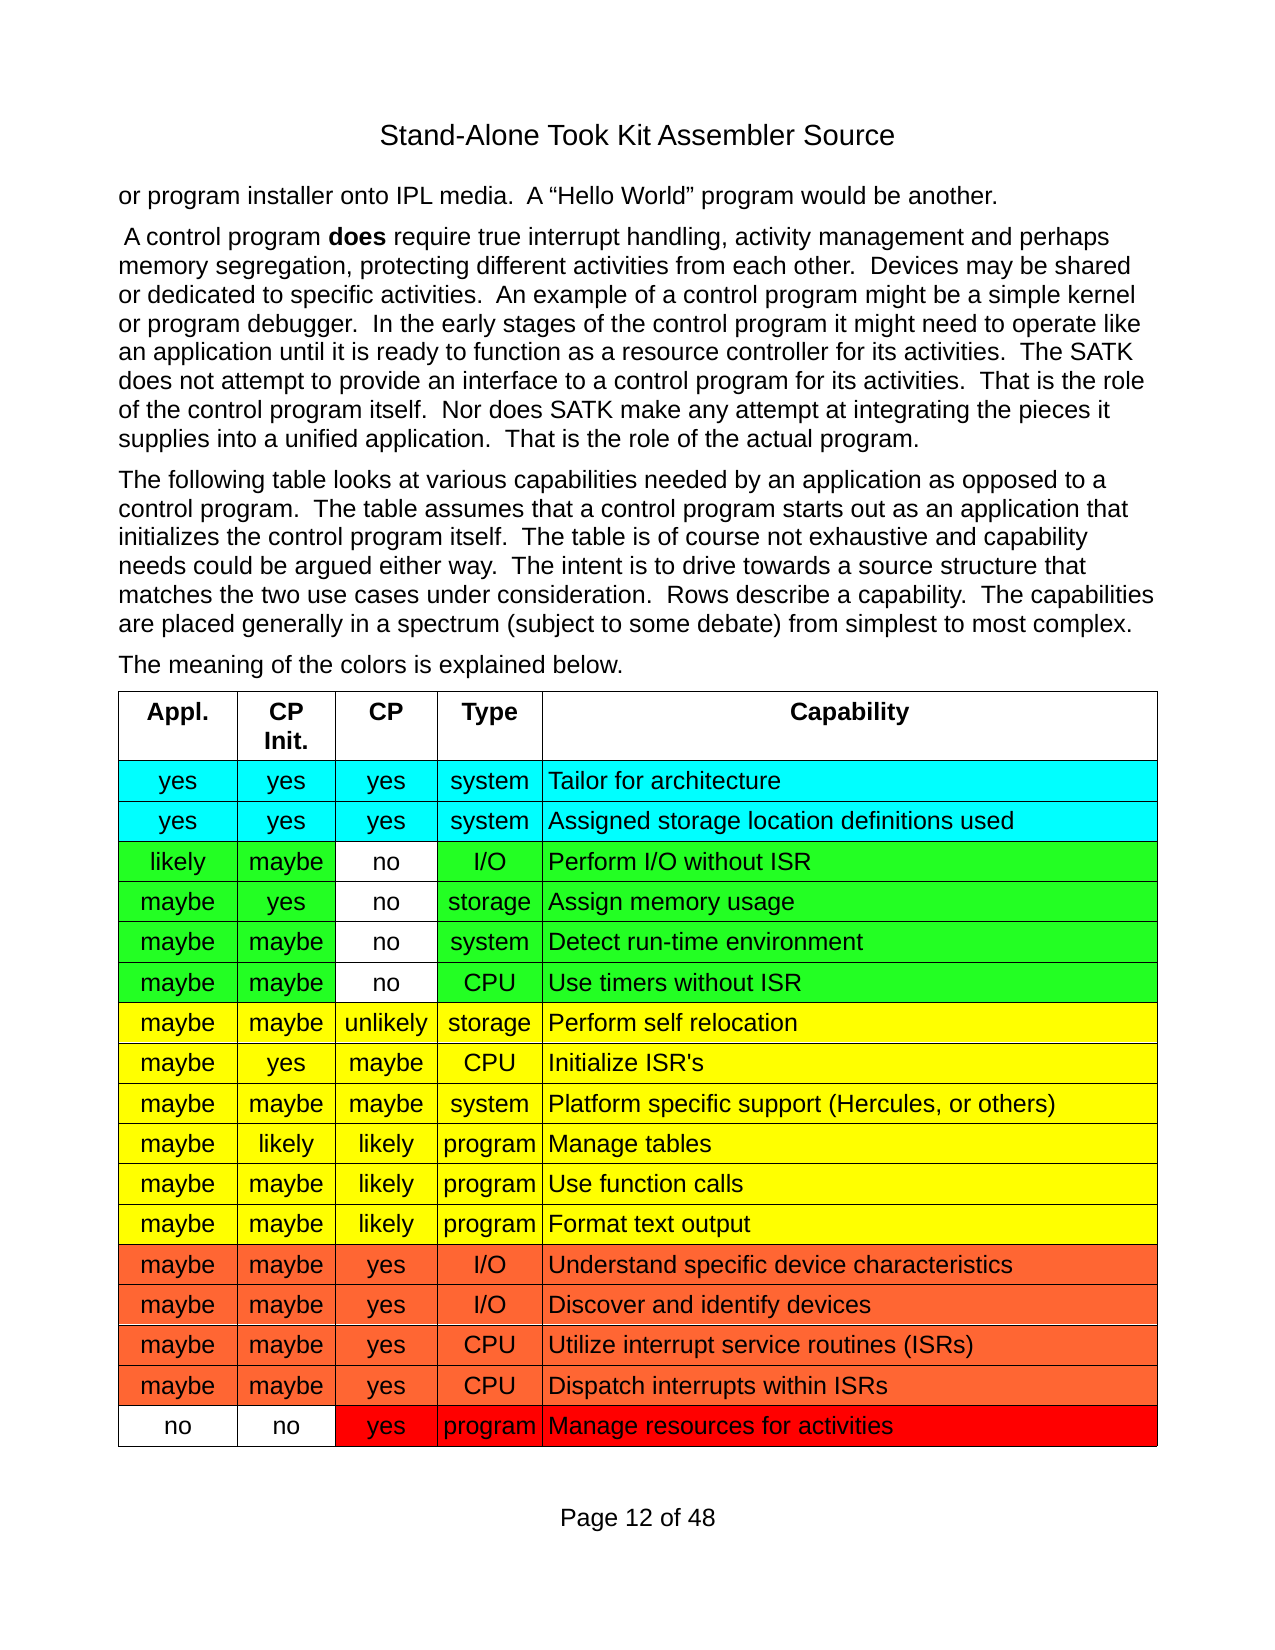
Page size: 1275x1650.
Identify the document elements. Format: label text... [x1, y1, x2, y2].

table_header Type [438, 692, 542, 760]
table_cell yes [336, 1245, 437, 1284]
table_cell maybe [119, 1164, 237, 1204]
table_cell maybe [336, 1084, 437, 1123]
table_cell likely [336, 1205, 437, 1244]
table_cell Platform specific support (Hercules, or others) [543, 1084, 1157, 1123]
table_cell CPU [438, 1326, 542, 1365]
table_cell Dispatch interrupts within ISRs [543, 1366, 1157, 1405]
table_cell yes [336, 1326, 437, 1365]
table_cell I/O [438, 1245, 542, 1284]
table_cell Format text output [543, 1205, 1157, 1244]
text The meaning of the colors is explained below. [118, 650, 1157, 679]
table_cell maybe [119, 1326, 237, 1365]
table_cell likely [119, 842, 237, 881]
table_cell no [336, 922, 437, 962]
table_cell no [336, 882, 437, 921]
table_cell no [336, 963, 437, 1002]
table_cell maybe [238, 1205, 335, 1244]
table_cell no [119, 1406, 237, 1446]
table_cell maybe [238, 1326, 335, 1365]
table_cell Manage tables [543, 1124, 1157, 1163]
table_cell maybe [336, 1044, 437, 1083]
table_cell maybe [238, 1003, 335, 1042]
table_cell yes [238, 761, 335, 801]
table_cell Initialize ISR's [543, 1044, 1157, 1083]
table_cell Tailor for architecture [543, 761, 1157, 801]
table_cell Perform I/O without ISR [543, 842, 1157, 881]
table_cell program [438, 1205, 542, 1244]
table_cell maybe [238, 1245, 335, 1284]
table_cell system [438, 1084, 542, 1123]
table_cell maybe [119, 1245, 237, 1284]
table_cell Detect run-time environment [543, 922, 1157, 962]
table_cell I/O [438, 842, 542, 881]
table_cell system [438, 922, 542, 962]
table_header CP [336, 692, 437, 760]
table_header Appl. [119, 692, 237, 760]
table_cell maybe [119, 1366, 237, 1405]
table_cell maybe [238, 1285, 335, 1324]
table_cell maybe [238, 1164, 335, 1204]
table_cell I/O [438, 1285, 542, 1324]
table_cell storage [438, 882, 542, 921]
table_cell maybe [119, 1003, 237, 1042]
table_cell maybe [119, 1124, 237, 1163]
table_cell yes [119, 761, 237, 801]
table_cell yes [336, 1285, 437, 1324]
table_cell maybe [119, 1044, 237, 1083]
table_cell yes [238, 802, 335, 841]
table_cell CPU [438, 1044, 542, 1083]
table_header Capability [543, 692, 1157, 760]
table_cell Understand specific device characteristics [543, 1245, 1157, 1284]
table_cell likely [336, 1164, 437, 1204]
table_cell yes [119, 802, 237, 841]
table_cell maybe [238, 963, 335, 1002]
table_cell likely [238, 1124, 335, 1163]
table_cell yes [336, 761, 437, 801]
table_cell maybe [119, 963, 237, 1002]
table_cell program [438, 1406, 542, 1446]
table_cell maybe [119, 1084, 237, 1123]
table_cell CPU [438, 963, 542, 1002]
text A control program does require true interrupt handling, activity management and perhaps memory segregation, protecting different activities from each other. Devices may be shared or dedicated to specific activities. An example of a control program might be a simple kernel or program debugger. In the early stages of the control program it might need to operate like an application until it is ready to function as a resource controller for its activities. The SATK does not attempt to provide an interface to a control program for its activities. That is the role of the control program itself. Nor does SATK make any attempt at integrating the pieces it supplies into a unified application. That is the role of the actual program. [118, 222, 1157, 452]
table_cell maybe [238, 842, 335, 881]
table_cell no [238, 1406, 335, 1446]
table_cell yes [238, 1044, 335, 1083]
table_cell no [336, 842, 437, 881]
table_cell Assigned storage location definitions used [543, 802, 1157, 841]
table_cell Discover and identify devices [543, 1285, 1157, 1324]
table_cell likely [336, 1124, 437, 1163]
table_cell system [438, 802, 542, 841]
table_cell yes [238, 882, 335, 921]
table_cell maybe [238, 922, 335, 962]
table_cell Use timers without ISR [543, 963, 1157, 1002]
table_cell Utilize interrupt service routines (ISRs) [543, 1326, 1157, 1365]
table_cell yes [336, 802, 437, 841]
table_cell maybe [119, 922, 237, 962]
table_header CP Init. [238, 692, 335, 760]
table_cell Assign memory usage [543, 882, 1157, 921]
table_cell program [438, 1164, 542, 1204]
table_cell maybe [238, 1084, 335, 1123]
table_cell Use function calls [543, 1164, 1157, 1204]
table_cell program [438, 1124, 542, 1163]
table_cell maybe [119, 882, 237, 921]
table_cell maybe [238, 1366, 335, 1405]
table_cell unlikely [336, 1003, 437, 1042]
table_cell storage [438, 1003, 542, 1042]
table_cell CPU [438, 1366, 542, 1405]
table_cell yes [336, 1406, 437, 1446]
table_cell maybe [119, 1205, 237, 1244]
table_cell Manage resources for activities [543, 1406, 1157, 1446]
table_cell yes [336, 1366, 437, 1405]
text or program installer onto IPL media. A “Hello World” program would be another. [118, 181, 1157, 210]
table_cell Perform self relocation [543, 1003, 1157, 1042]
table_cell system [438, 761, 542, 801]
table_cell maybe [119, 1285, 237, 1324]
text The following table looks at various capabilities needed by an application as opposed to a control program. The table assumes that a control program starts out as an application that initializes the control program itself. The table is of course not exhaustive and capability needs could be argued either way. The intent is to drive towards a source structure that matches the two use cases under consideration. Rows describe a capability. The capabilities are placed generally in a spectrum (subject to some debate) from simplest to most complex. [118, 465, 1157, 637]
